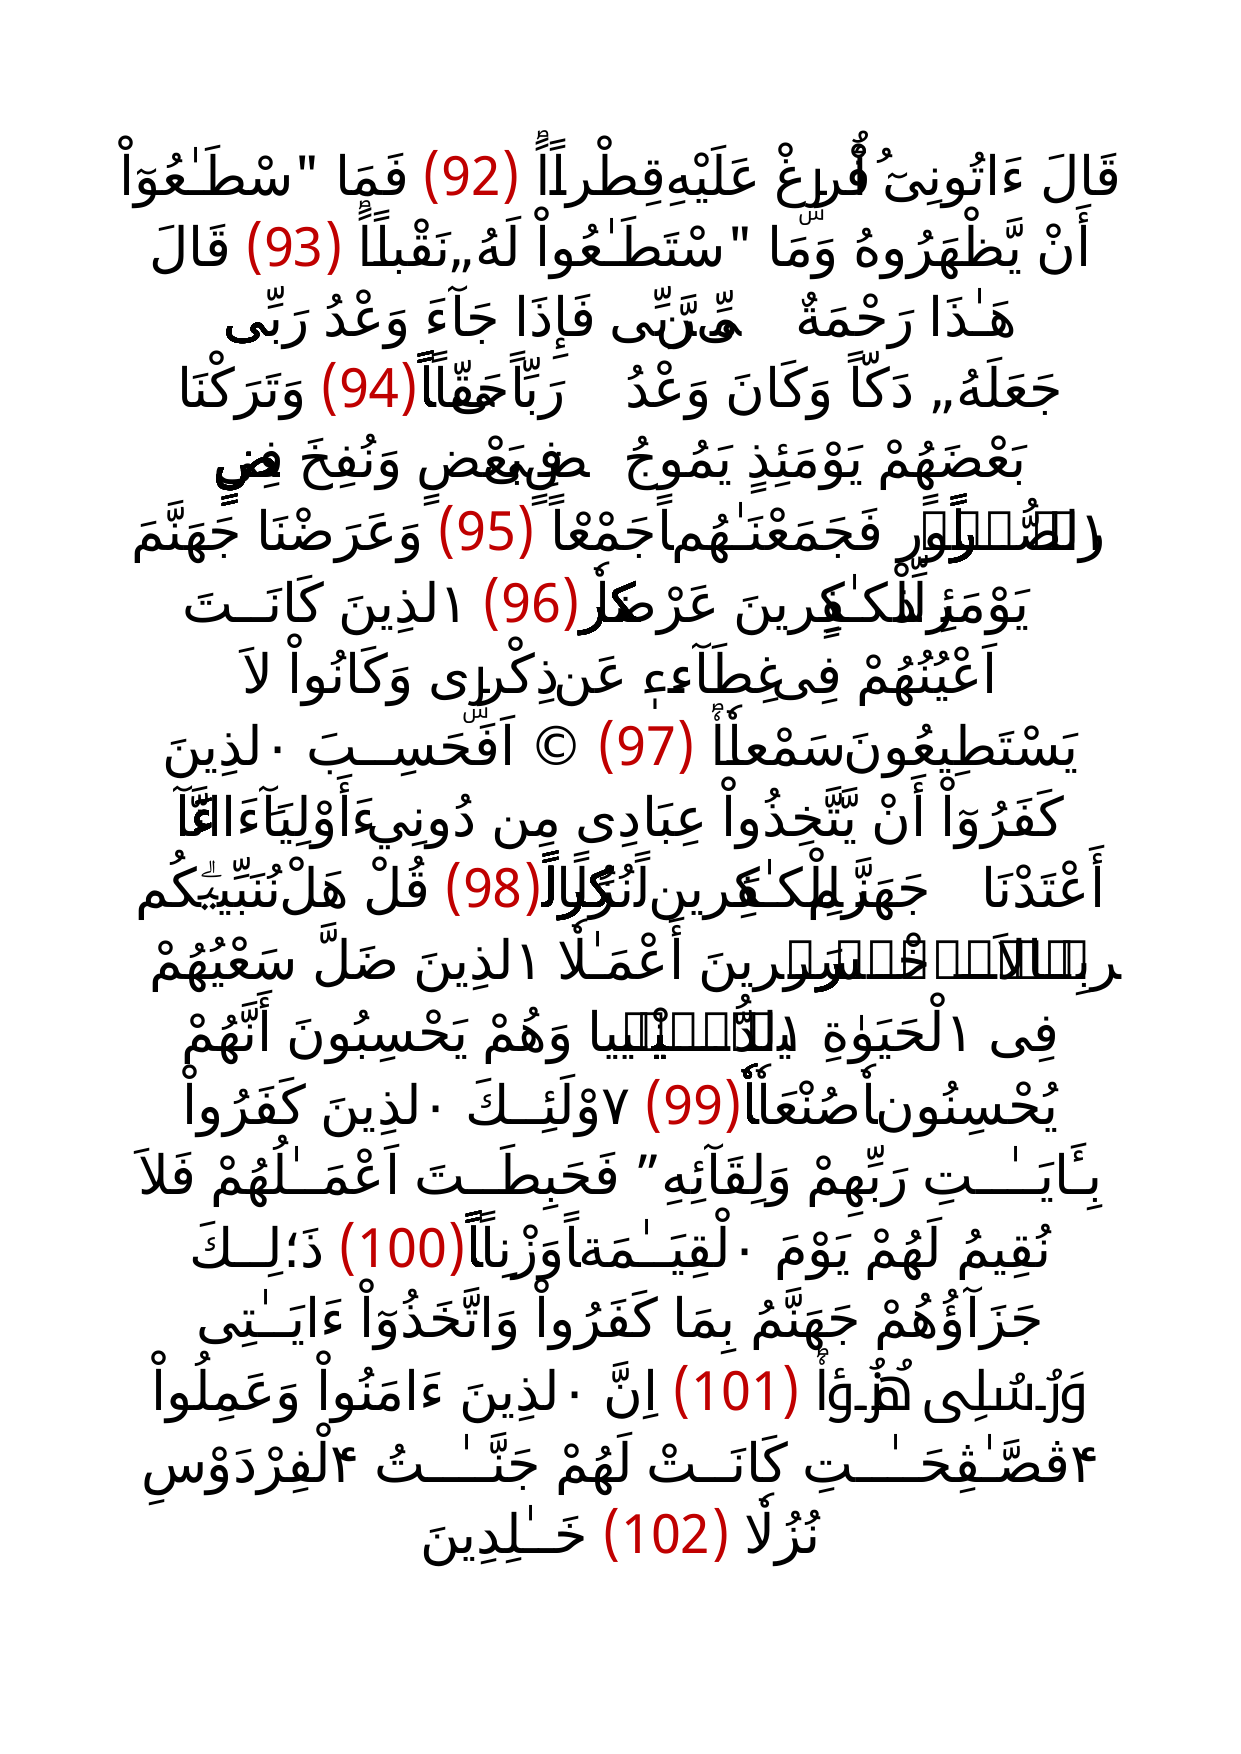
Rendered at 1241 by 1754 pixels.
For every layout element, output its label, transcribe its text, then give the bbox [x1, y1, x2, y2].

text قَالَ ءَاتُونِىٓ ٱُفْرۣغْ عَلَيْهِ قِطْراًؐ (92) فَمَا "سْطَـٰعُوٓاْ أَنْ يَّظْهَرُوهُ وَمَا "سْتَطَـٰعُواْ لَهُ„ نَقْباًؐ (93) قَالَ هَـٰذَا رَحْمَةٌ مِّن رَّبِّىؐ فَإِذَا جَآءَ وَعْدُ رَبِّى جَعَلَهُ„ دَكّاً وَكَانَ وَعْدُ رَبِّى حَقّاًؐ (94) وَتَرَكْنَا بَعْضَهُمْ يَوْمَئِذٍ يَمُوجُ فِى بَعْضٍؐ وَنُفِخَ فِى ۱لصُّورۣ فَجَمَعْنَـٰهُمْ جَمْعاًؐ (95) وَعَرَضْنَا جَهَنَّمَ يَوْمَئِذٍ لِّلْكۭـٰفِرۣينَ عَرْضاٗ (96) ۱لذِينَ كَانَــتَ اَعْيُنُهُمْ فِى غِطَآءٖ عَن ذِكْرۣى وَكَانُواْ لاَ يَسْتَطِيعُونَ سَمْعاٗؐ (97) © اَفَحَسِــبَ ۰لذِينَ كَفَرُوٓاْ أَنْ يَّتَّخِذُواْ عِبَادِى مِن دُونِيَ أَوْلِيَآءَؐ اۭنَّآ أَعْتَدْنَا جَهَنَّمَ لِلْكۭـٰفِرۣينَ نُزُلًؐا (98) قُلْ هَلْ نُنَبِّيؖكُم بِالاَخْسَرۣينَ أَعْمَـٰلٗا ۱لذِينَ ضَلَّ سَعْيُهُمْ فِى ۱لْحَيَوٰةِ ۱لدُّنْيۭا وَهُمْ يَحْسِبُونَ أَنَّهُمْ يُحْسِنُونَ صُنْعاٗؐ (99) ۷وْلَئِــكَ ۰لذِينَ كَفَرُواْ بِـَٔايَــٰــتِ رَبِّهِمْ وَلِقَآئِهِ” فَحَبِطَــتَ اَعْمَــٰلُهُمْ فَلاَ نُقِيمُ لَهُمْ يَوْمَ ۰لْقِيَــٰمَةِ وَزْناًؐ (100) ذَ؛لِــكَ جَزَآؤُهُمْ جَهَنَّمُ بِمَا كَفَرُواْ وَاتَّخَذُوٓاْ ءَايَــٰتِى وَرُسُلِى هُزُؤاٗؐ (101) اِنَّ ۰لذِينَ ءَامَنُواْ وَعَمِلُواْ ۴ڤصَّـٰڤِحَــٰــتِ كَانَــتْ لَهُمْ جَنَّــٰــتُ ۴لْفِرْدَوْسِ نُزُلٗا (102) خَــٰلِدِينَ [118, 147, 1122, 1575]
